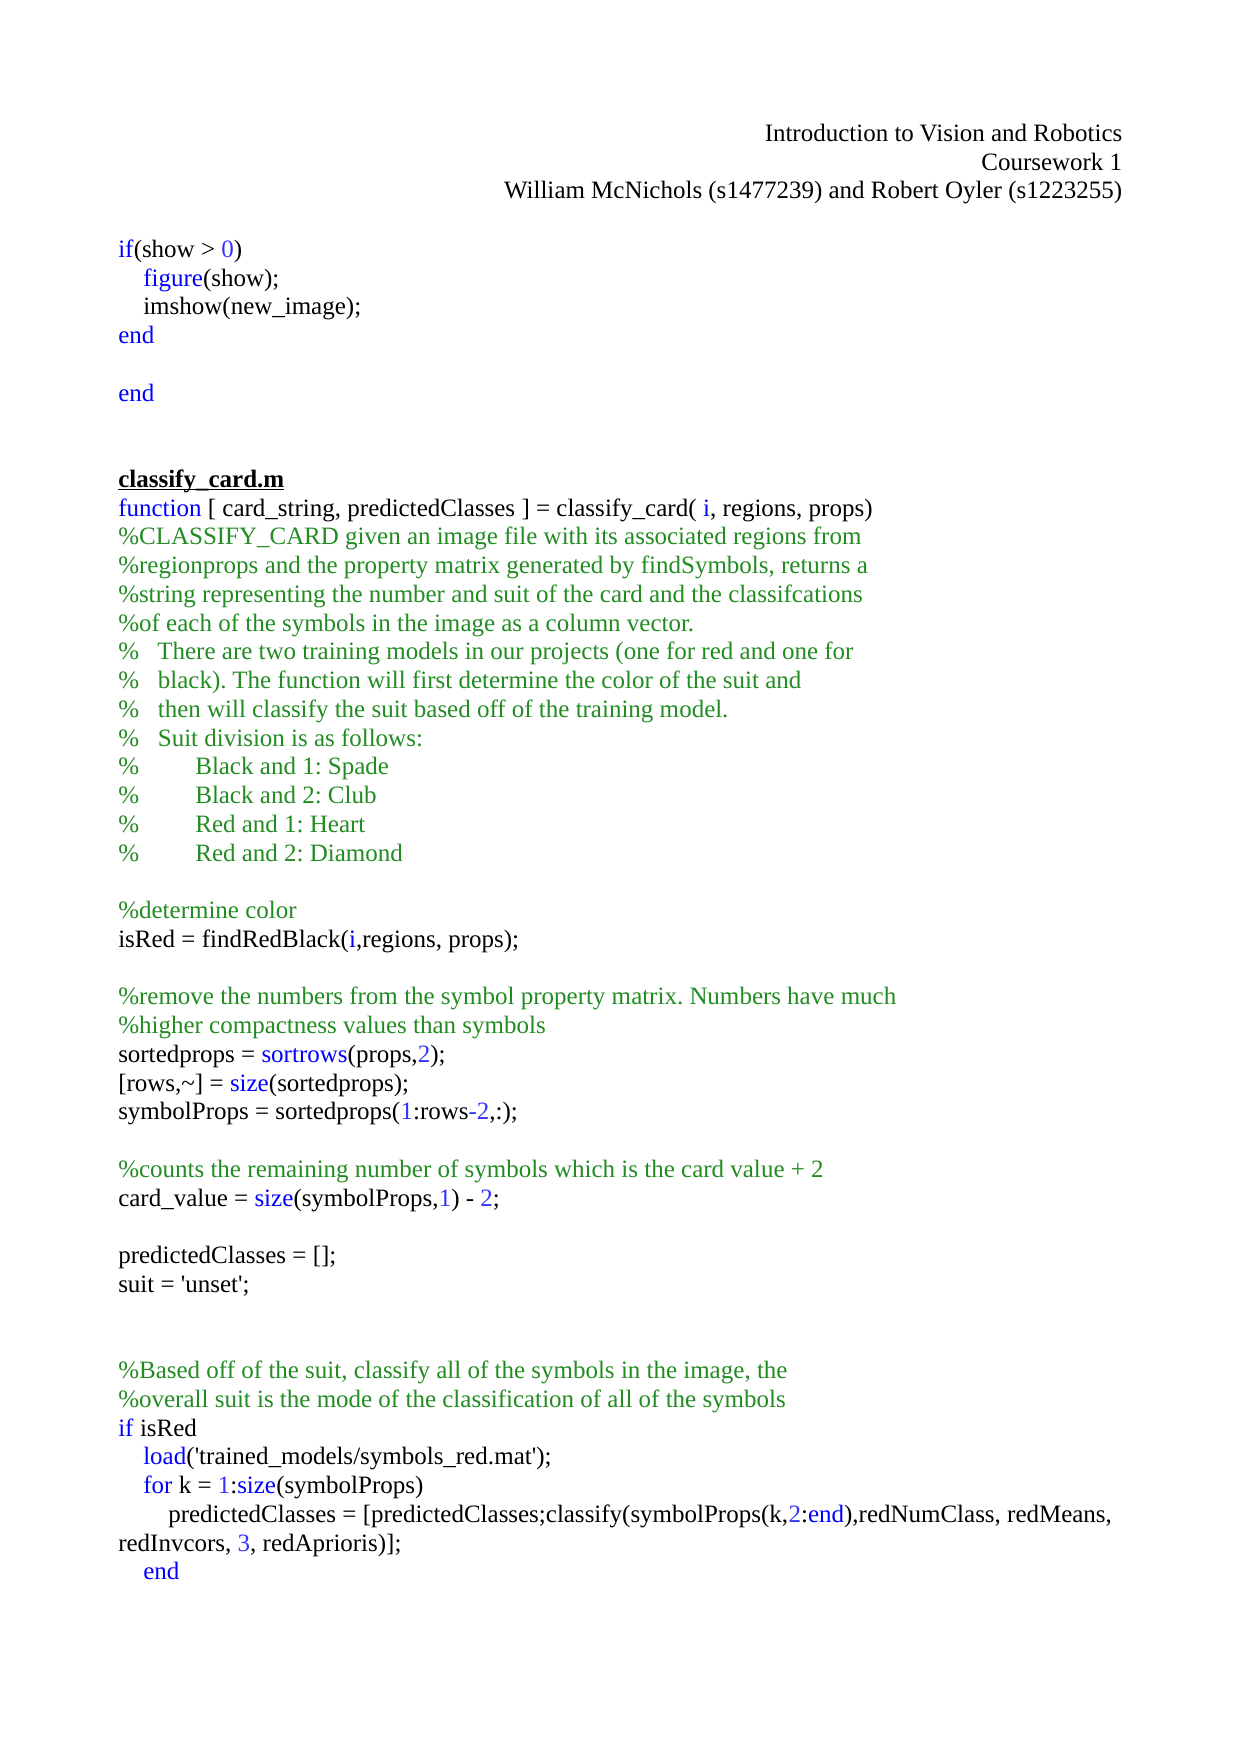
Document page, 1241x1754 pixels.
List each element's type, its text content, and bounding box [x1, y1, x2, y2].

text if isRed [118, 1413, 1122, 1441]
text %of each of the symbols in the image as a column vector. [118, 608, 1122, 636]
text % Black and 1: Spade [118, 751, 1122, 780]
text % There are two training models in our projects (one for red and one for [118, 636, 1122, 665]
text % black). The function will first determine the color of the suit and [118, 665, 1122, 694]
text for k = 1:size(symbolProps) [118, 1470, 1122, 1499]
text % Red and 2: Diamond [118, 838, 1122, 866]
text %counts the remaining number of symbols which is the card value + 2 [118, 1154, 1122, 1183]
text end [118, 1556, 1122, 1585]
text imshow(new_image); [118, 291, 1122, 320]
text predictedClasses = [predictedClasses;classify(symbolProps(k,2:end),redNumClass, redMeans, redInvcors, 3, redAprioris)]; [118, 1499, 1122, 1556]
text figure(show); [118, 263, 1122, 291]
text % Suit division is as follows: [118, 723, 1122, 751]
text %CLASSIFY_CARD given an image file with its associated regions from [118, 521, 1122, 550]
text if(show > 0) [118, 234, 1122, 263]
text classify_card.m [118, 464, 1122, 493]
text load('trained_models/symbols_red.mat'); [118, 1441, 1122, 1470]
text %higher compactness values than symbols [118, 1010, 1122, 1039]
text symbolProps = sortedprops(1:rows-2,:); [118, 1096, 1122, 1125]
text %remove the numbers from the symbol property matrix. Numbers have much [118, 981, 1122, 1010]
text card_value = size(symbolProps,1) - 2; [118, 1183, 1122, 1211]
text %overall suit is the mode of the classification of all of the symbols [118, 1384, 1122, 1413]
text % Black and 2: Club [118, 780, 1122, 809]
text isRed = findRedBlack(i,regions, props); [118, 924, 1122, 953]
text function [ card_string, predictedClasses ] = classify_card( i, regions, props) [118, 493, 1122, 521]
text %string representing the number and suit of the card and the classifcations [118, 579, 1122, 608]
text end [118, 378, 1122, 406]
text [rows,~] = size(sortedprops); [118, 1068, 1122, 1096]
text % then will classify the suit based off of the training model. [118, 694, 1122, 723]
text predictedClasses = []; [118, 1240, 1122, 1269]
text %determine color [118, 895, 1122, 924]
text % Red and 1: Heart [118, 809, 1122, 838]
text sortedprops = sortrows(props,2); [118, 1039, 1122, 1068]
text %regionprops and the property matrix generated by findSymbols, returns a [118, 550, 1122, 579]
text suit = 'unset'; [118, 1269, 1122, 1298]
text end [118, 320, 1122, 349]
text %Based off of the suit, classify all of the symbols in the image, the [118, 1355, 1122, 1384]
